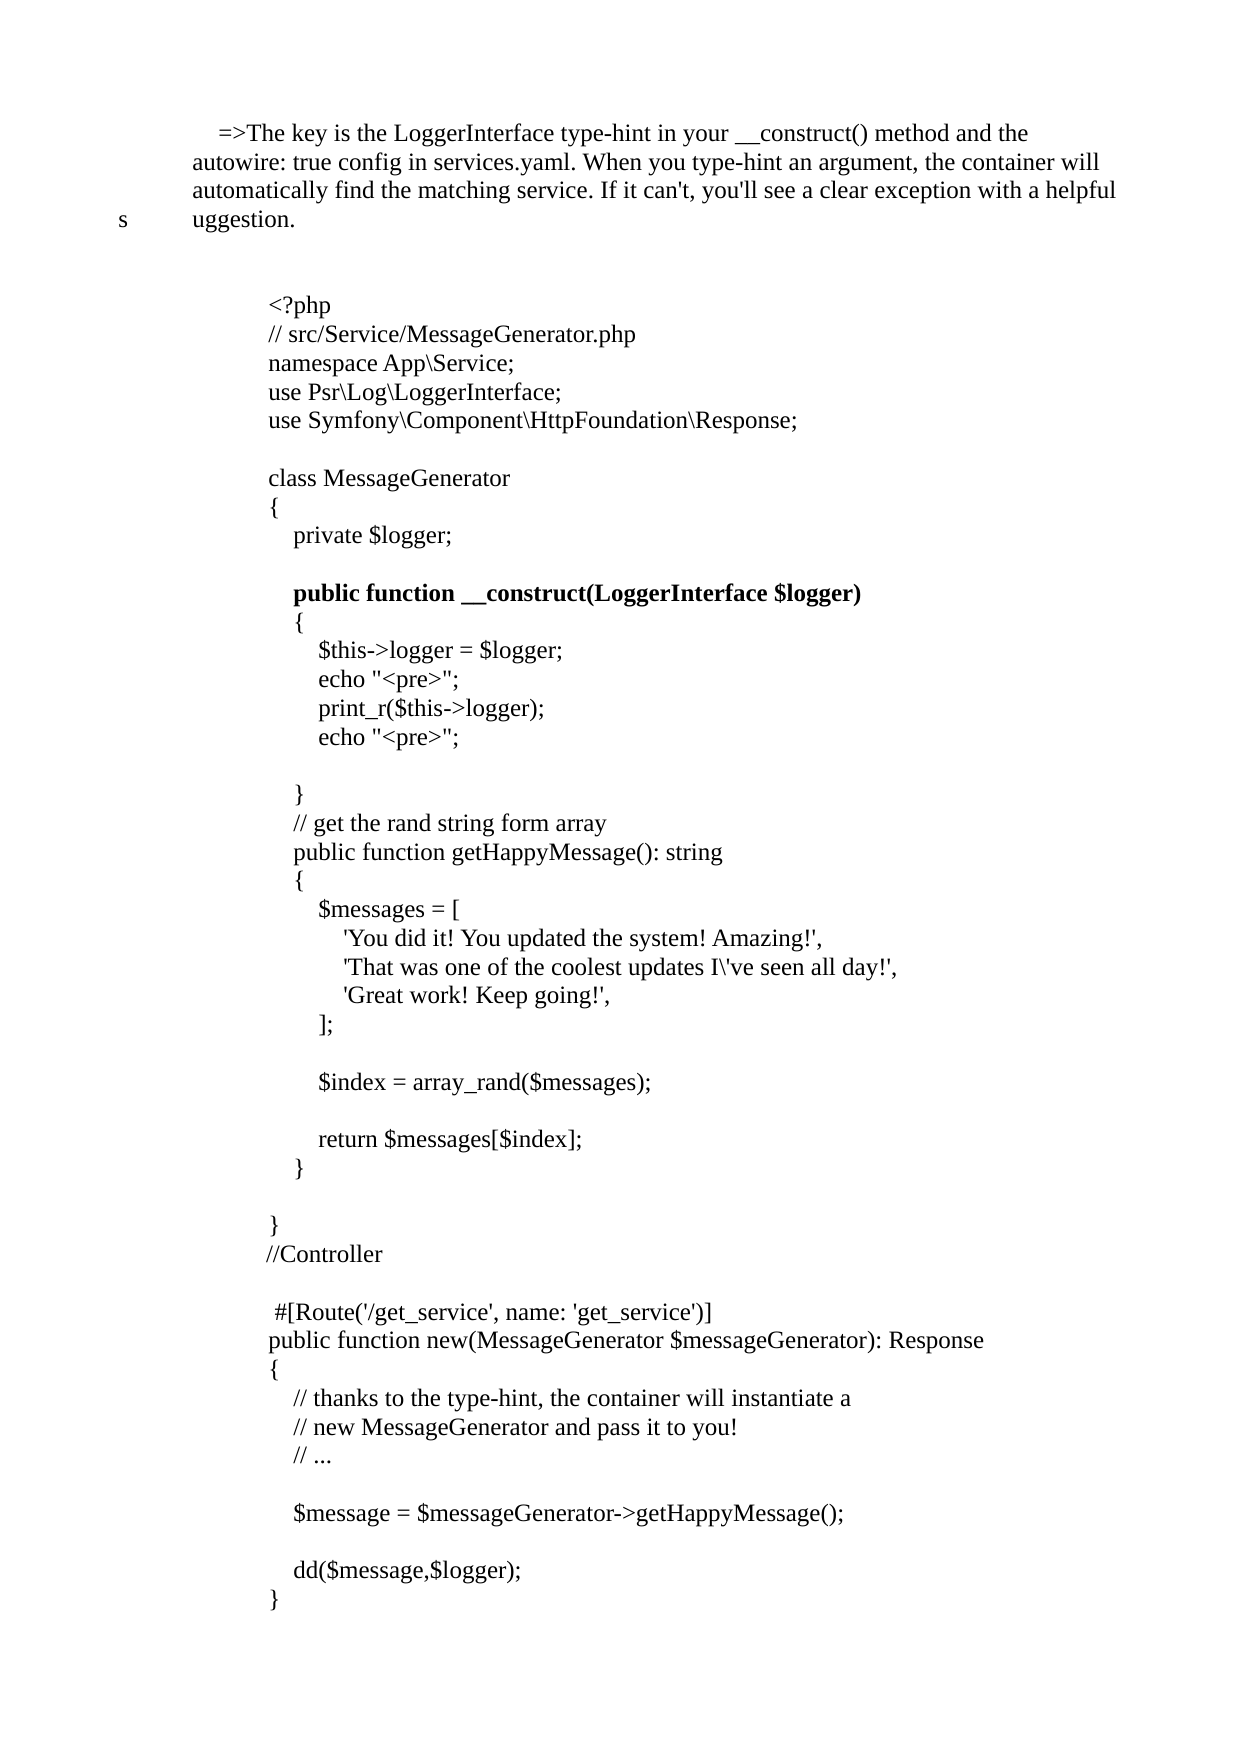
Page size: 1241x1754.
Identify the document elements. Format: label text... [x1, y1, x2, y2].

text namespace App\Service; [118, 348, 1122, 377]
text ]; [118, 1009, 1122, 1038]
text //Controller [118, 1239, 1122, 1268]
text { [118, 492, 1122, 521]
text $message = $messageGenerator->getHappyMessage(); [118, 1498, 1122, 1527]
text #[Route('/get_service', name: 'get_service')] [118, 1297, 1122, 1326]
text 'That was one of the coolest updates I\'ve seen all day!', [118, 952, 1122, 981]
text // get the rand string form array [118, 808, 1122, 837]
text <?php [118, 291, 1122, 319]
text } [118, 779, 1122, 808]
text // ... [118, 1441, 1122, 1469]
text return $messages[$index]; [118, 1124, 1122, 1153]
text { [118, 866, 1122, 894]
text public function new(MessageGenerator $messageGenerator): Response [118, 1326, 1122, 1354]
text class MessageGenerator [118, 463, 1122, 492]
text public function getHappyMessage(): string [118, 837, 1122, 866]
text public function __construct(LoggerInterface $logger) [118, 578, 1122, 607]
text echo "<pre>"; [118, 664, 1122, 693]
text // thanks to the type-hint, the container will instantiate a [118, 1383, 1122, 1412]
text } [118, 1153, 1122, 1182]
text 'You did it! You updated the system! Amazing!', [118, 923, 1122, 952]
text } [118, 1584, 1122, 1613]
text $messages = [ [118, 894, 1122, 923]
text print_r($this->logger); [118, 693, 1122, 722]
text $index = array_rand($messages); [118, 1067, 1122, 1096]
text 'Great work! Keep going!', [118, 981, 1122, 1009]
text private $logger; [118, 521, 1122, 549]
text use Symfony\Component\HttpFoundation\Response; [118, 406, 1122, 434]
text } [118, 1211, 1122, 1239]
text { [118, 607, 1122, 636]
text echo "<pre>"; [118, 722, 1122, 751]
text // src/Service/MessageGenerator.php [118, 319, 1122, 348]
text $this->logger = $logger; [118, 636, 1122, 664]
text =>The key is the LoggerInterface type-hint in your __construct() method and the autowire: true config in services.yaml. When you type-hint an argument, the container will automatically find the matching service. If it can't, you'll see a clear exception with a helpful s uggestion. [118, 118, 1122, 233]
text { [118, 1354, 1122, 1383]
text // new MessageGenerator and pass it to you! [118, 1412, 1122, 1441]
text use Psr\Log\LoggerInterface; [118, 377, 1122, 406]
text dd($message,$logger); [118, 1556, 1122, 1584]
